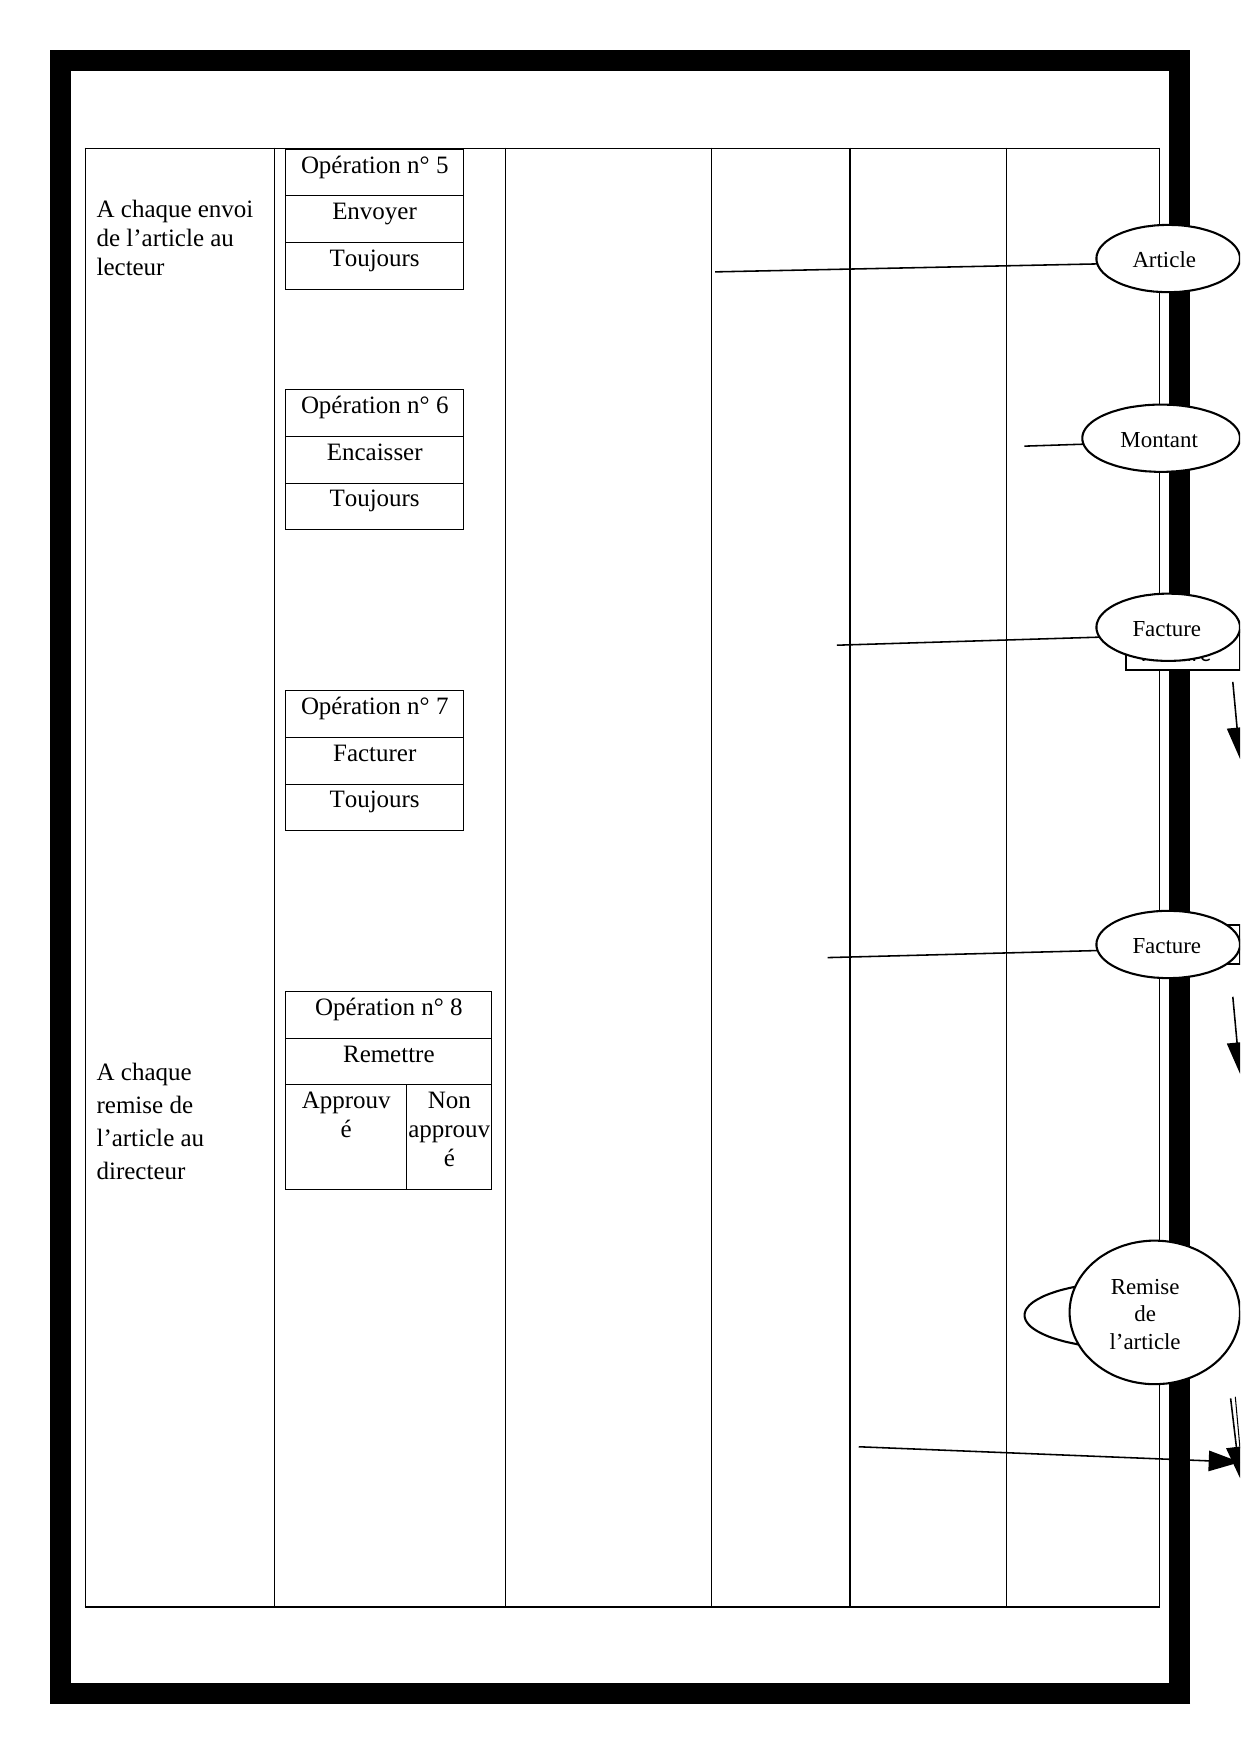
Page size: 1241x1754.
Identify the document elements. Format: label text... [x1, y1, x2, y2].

table_cell Non approuvé [407, 1085, 491, 1189]
table_header Opération n° 5 [286, 150, 463, 195]
table_header Opération n° 6 [286, 390, 463, 436]
table_cell Toujours [286, 484, 463, 529]
table_cell [712, 149, 849, 1606]
table_cell Facturer [286, 738, 463, 783]
table_cell A chaque envoi de l’article au lecteur A chaque remise de l’article au directeur [86, 149, 274, 1606]
table_cell [275, 149, 505, 1606]
table_cell [851, 149, 1006, 268]
table_cell Encaisser [286, 437, 463, 482]
table_header Opération n° 7 [286, 691, 463, 737]
table_cell [851, 954, 1006, 1606]
table_cell [1007, 639, 1159, 952]
table_cell Toujours [286, 243, 463, 289]
table_cell [1007, 149, 1159, 264]
table_cell Toujours [286, 785, 463, 830]
table_cell [1007, 1454, 1159, 1606]
table_header Opération n° 8 [286, 992, 491, 1038]
table_cell [851, 267, 1006, 643]
table_cell Approuvé [286, 1085, 406, 1189]
table_cell [851, 641, 1006, 956]
table_cell Envoyer [286, 196, 463, 242]
table_cell [506, 149, 711, 1606]
table_cell [1007, 952, 1159, 1458]
table_cell Remettre [286, 1039, 491, 1084]
table_cell [1007, 265, 1159, 639]
